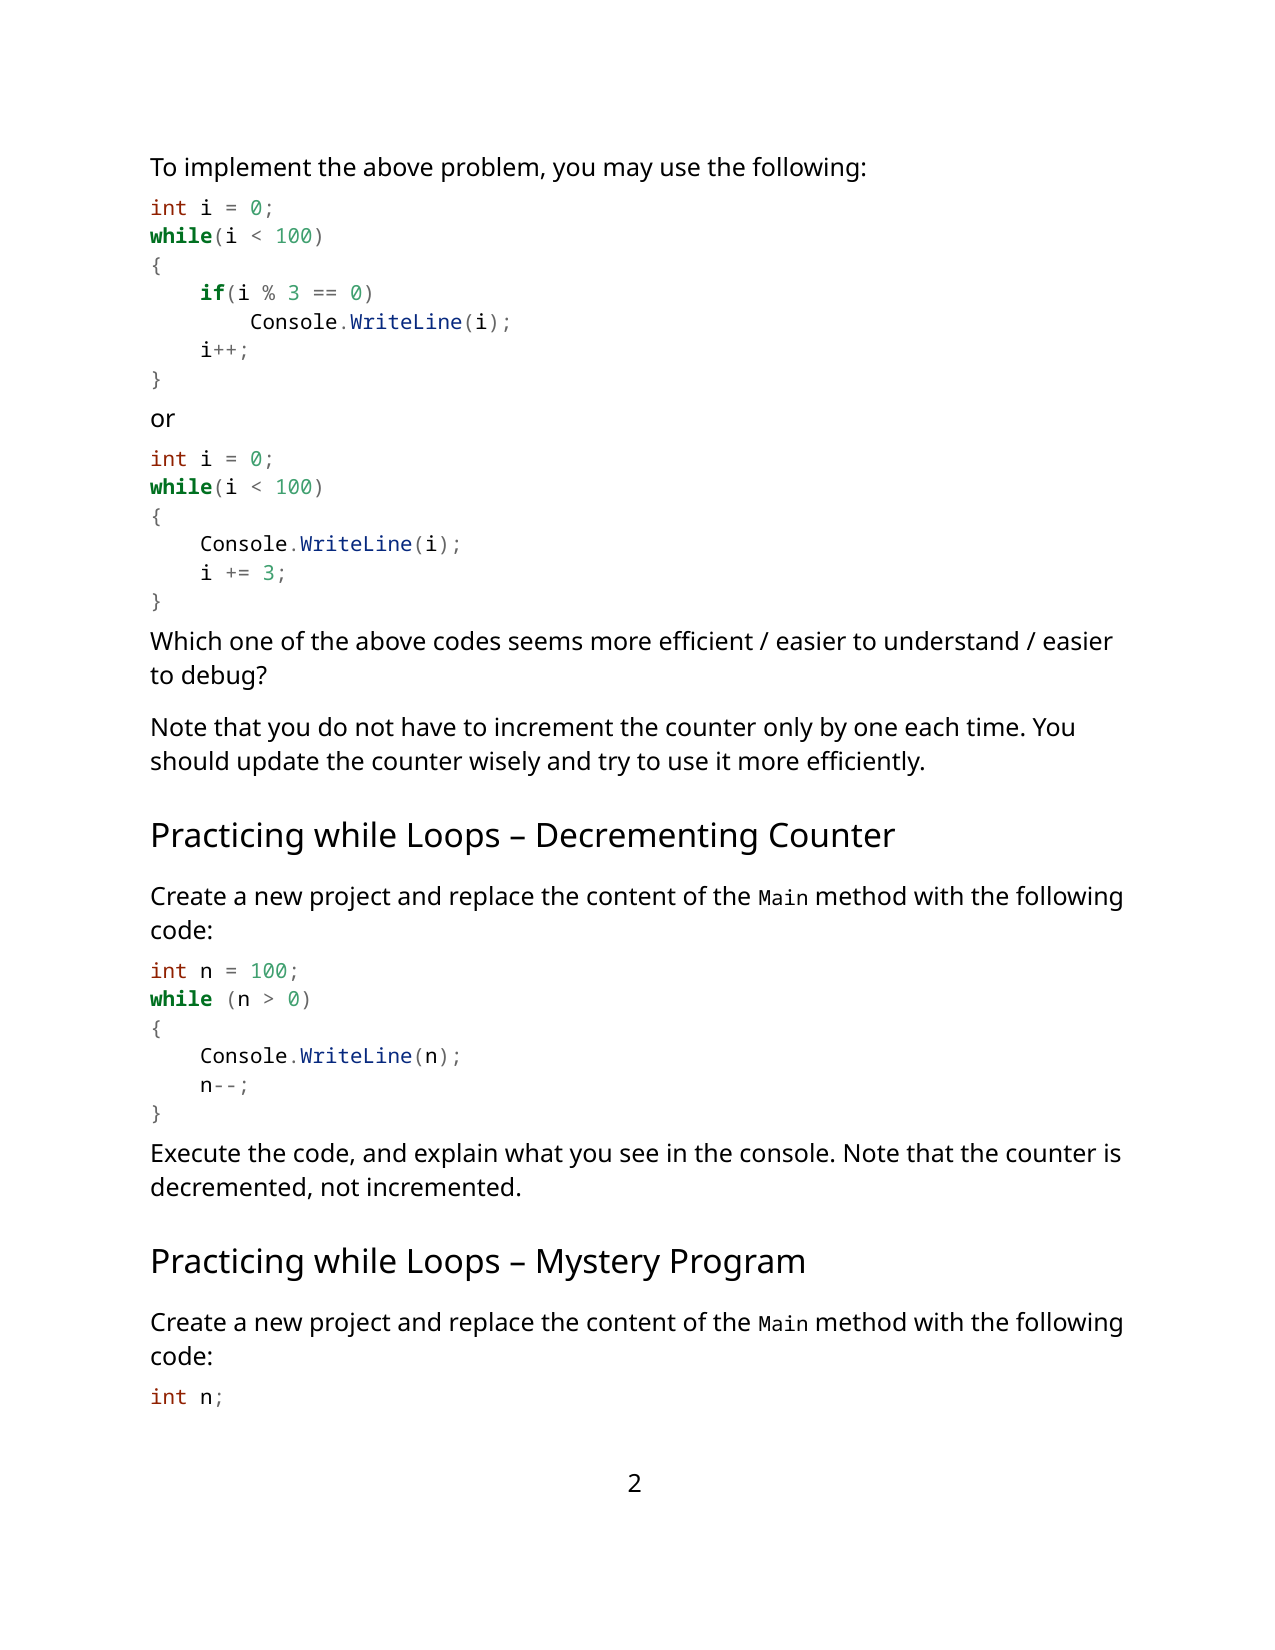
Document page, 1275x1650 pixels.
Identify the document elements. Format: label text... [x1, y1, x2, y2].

text Console.WriteLine(n); [150, 1041, 1125, 1070]
text } [150, 1098, 1125, 1127]
text } [150, 364, 1125, 392]
text { [150, 1013, 1125, 1041]
subtitle Practicing while Loops – Decrementing Counter [150, 812, 1125, 857]
text if(i % 3 == 0) [150, 278, 1125, 307]
text n--; [150, 1070, 1125, 1098]
text while(i < 100) [150, 221, 1125, 250]
text int i = 0; [150, 444, 1125, 472]
text Create a new project and replace the content of the Main method with the following code: [150, 1305, 1125, 1373]
text Console.WriteLine(i); [150, 307, 1125, 335]
text while (n > 0) [150, 984, 1125, 1013]
text or [150, 401, 1125, 435]
text } [150, 586, 1125, 615]
text To implement the above problem, you may use the following: [150, 150, 1125, 184]
text Note that you do not have to increment the counter only by one each time. You should update the counter wisely and try to use it more efficiently. [150, 710, 1125, 778]
text int n = 100; [150, 956, 1125, 984]
text { [150, 501, 1125, 529]
text int n; [150, 1382, 1125, 1410]
text { [150, 250, 1125, 278]
text Which one of the above codes seems more efficient / easier to understand / easier to debug? [150, 624, 1125, 692]
text Create a new project and replace the content of the Main method with the following code: [150, 879, 1125, 947]
text i += 3; [150, 558, 1125, 586]
subtitle Practicing while Loops – Mystery Program [150, 1238, 1125, 1283]
text Execute the code, and explain what you see in the console. Note that the counter is decremented, not incremented. [150, 1136, 1125, 1204]
text Console.WriteLine(i); [150, 529, 1125, 558]
text i++; [150, 335, 1125, 364]
text while(i < 100) [150, 472, 1125, 501]
text int i = 0; [150, 193, 1125, 221]
